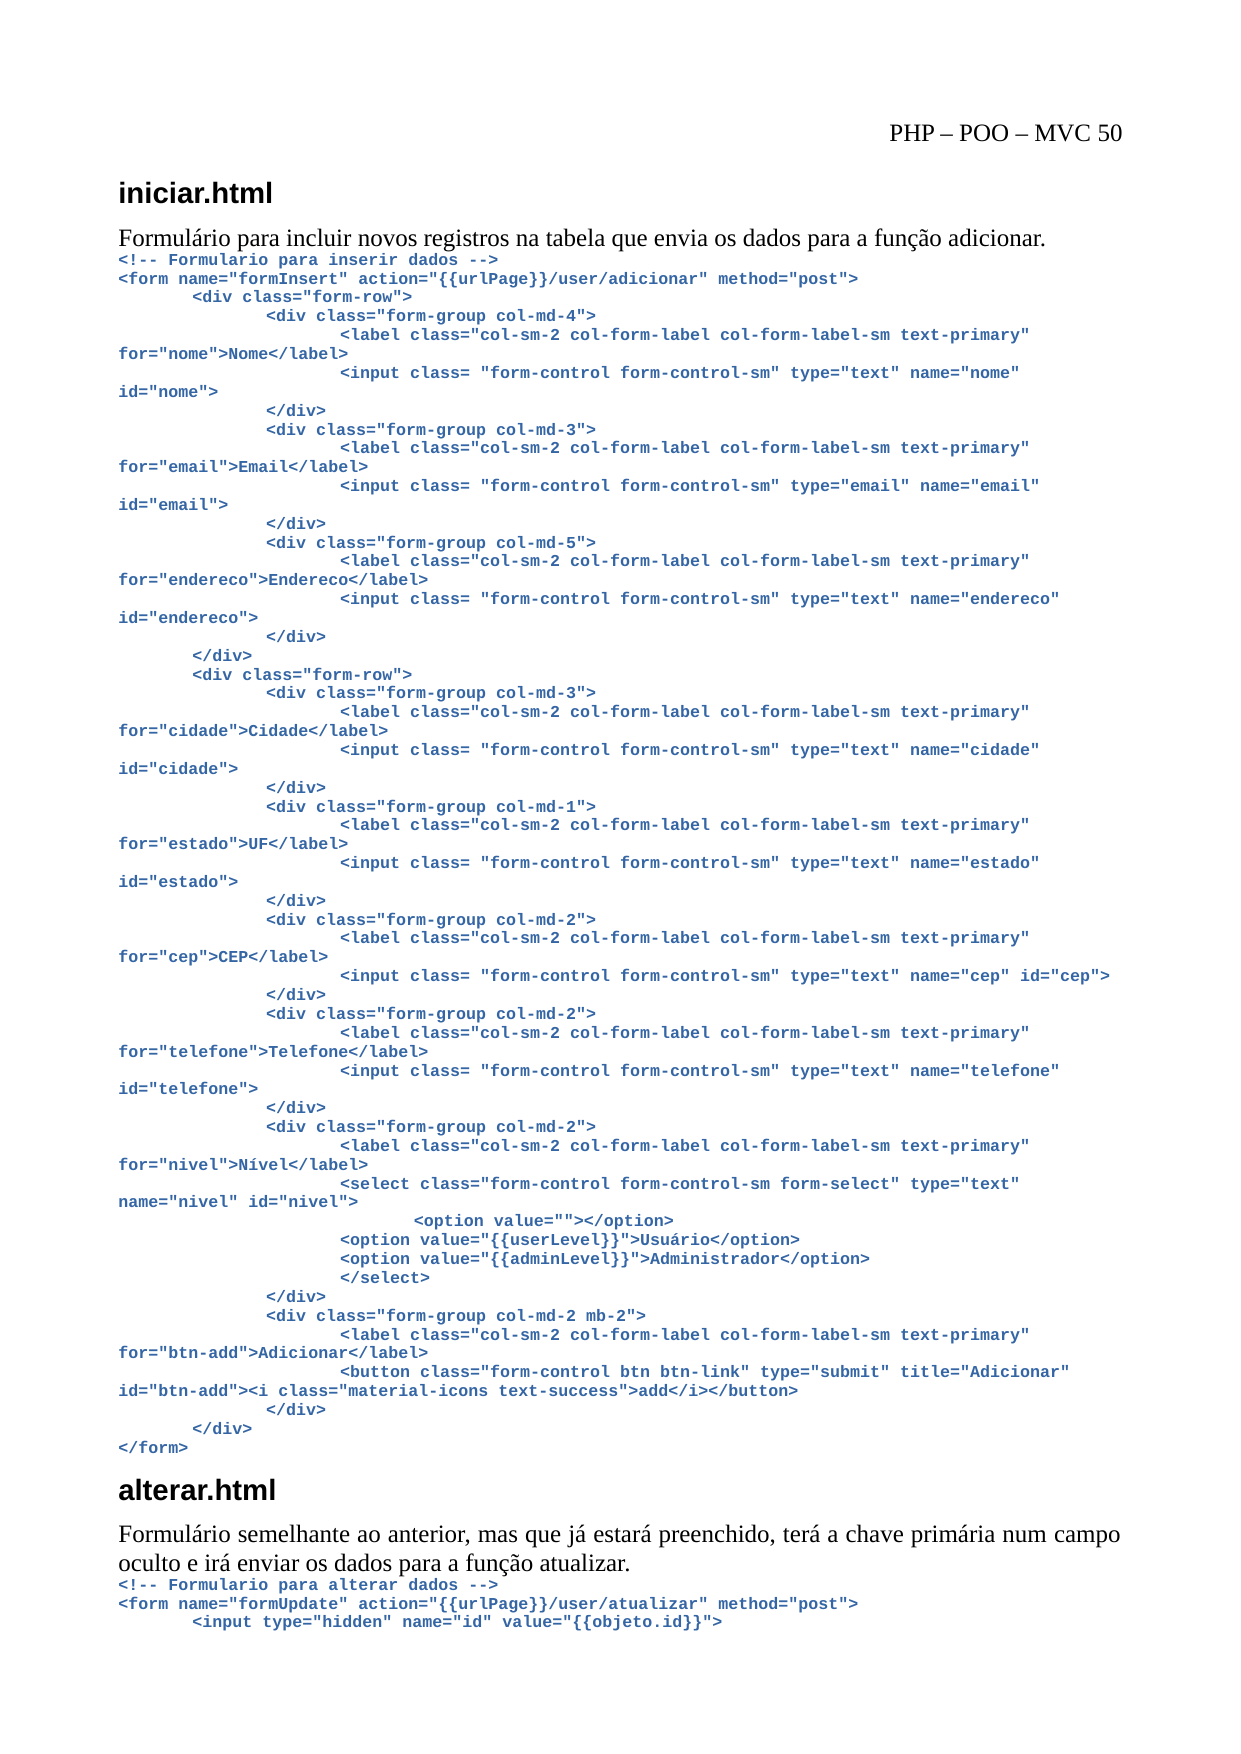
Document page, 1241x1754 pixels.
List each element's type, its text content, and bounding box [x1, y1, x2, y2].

text <!-- Formulario para inserir dados --> [118, 251, 1122, 270]
subtitle iniciar.html [118, 176, 1122, 210]
text <input class= "form-control form-control-sm" type="text" name="cep" id="cep"> [118, 968, 1122, 987]
text <label class="col-sm-2 col-form-label col-form-label-sm text-primary" for="estado">UF</label> [118, 817, 1122, 855]
text <input type="hidden" name="id" value="{{objeto.id}}"> [118, 1614, 1122, 1633]
text </div> [118, 1288, 1122, 1307]
text <option value=""></option> [118, 1213, 1122, 1232]
text <div class="form-group col-md-2"> [118, 1119, 1122, 1137]
text <label class="col-sm-2 col-form-label col-form-label-sm text-primary" for="btn-add">Adicionar</label> [118, 1326, 1122, 1364]
text </div> [118, 1100, 1122, 1119]
text <input class= "form-control form-control-sm" type="text" name="nome" id="nome"> [118, 364, 1122, 402]
text </div> [118, 892, 1122, 911]
text </div> [118, 779, 1122, 798]
text <div class="form-group col-md-1"> [118, 798, 1122, 817]
text </div> [118, 402, 1122, 421]
text <input class= "form-control form-control-sm" type="text" name="cidade" id="cidade"> [118, 742, 1122, 779]
text <div class="form-group col-md-2 mb-2"> [118, 1307, 1122, 1326]
text </div> [118, 987, 1122, 1006]
text <div class="form-group col-md-4"> [118, 308, 1122, 327]
text <label class="col-sm-2 col-form-label col-form-label-sm text-primary" for="cep">CEP</label> [118, 930, 1122, 968]
text </select> [118, 1269, 1122, 1288]
text <div class="form-group col-md-3"> [118, 421, 1122, 440]
text </div> [118, 647, 1122, 666]
text <label class="col-sm-2 col-form-label col-form-label-sm text-primary" for="nivel">Nível</label> [118, 1137, 1122, 1175]
text <label class="col-sm-2 col-form-label col-form-label-sm text-primary" for="nome">Nome</label> [118, 327, 1122, 364]
text <div class="form-row"> [118, 289, 1122, 308]
text <label class="col-sm-2 col-form-label col-form-label-sm text-primary" for="cidade">Cidade</label> [118, 704, 1122, 742]
text Formulário semelhante ao anterior, mas que já estará preenchido, terá a chave primária num campo oculto e irá enviar os dados para a função atualizar. [118, 1519, 1122, 1576]
text </form> [118, 1439, 1122, 1458]
text </div> [118, 515, 1122, 534]
text <option value="{{userLevel}}">Usuário</option> [118, 1232, 1122, 1251]
text <input class= "form-control form-control-sm" type="email" name="email" id="email"> [118, 478, 1122, 515]
text </div> [118, 1420, 1122, 1439]
text <div class="form-group col-md-3"> [118, 685, 1122, 704]
text <div class="form-group col-md-5"> [118, 534, 1122, 553]
text <input class= "form-control form-control-sm" type="text" name="telefone" id="telefone"> [118, 1062, 1122, 1100]
text <div class="form-row"> [118, 666, 1122, 685]
subtitle alterar.html [118, 1473, 1122, 1506]
text <label class="col-sm-2 col-form-label col-form-label-sm text-primary" for="endereco">Endereco</label> [118, 553, 1122, 591]
text <input class= "form-control form-control-sm" type="text" name="estado" id="estado"> [118, 855, 1122, 892]
text <label class="col-sm-2 col-form-label col-form-label-sm text-primary" for="email">Email</label> [118, 440, 1122, 478]
text <form name="formUpdate" action="{{urlPage}}/user/atualizar" method="post"> [118, 1595, 1122, 1614]
text <!-- Formulario para alterar dados --> [118, 1576, 1122, 1595]
text <option value="{{adminLevel}}">Administrador</option> [118, 1251, 1122, 1269]
text <form name="formInsert" action="{{urlPage}}/user/adicionar" method="post"> [118, 270, 1122, 289]
text <div class="form-group col-md-2"> [118, 911, 1122, 930]
text <label class="col-sm-2 col-form-label col-form-label-sm text-primary" for="telefone">Telefone</label> [118, 1024, 1122, 1062]
text <div class="form-group col-md-2"> [118, 1006, 1122, 1024]
text <input class= "form-control form-control-sm" type="text" name="endereco" id="endereco"> [118, 591, 1122, 628]
text </div> [118, 628, 1122, 647]
text <select class="form-control form-control-sm form-select" type="text" name="nivel" id="nivel"> [118, 1175, 1122, 1213]
text <button class="form-control btn btn-link" type="submit" title="Adicionar" id="btn-add"><i class="material-icons text-success">add</i></button> [118, 1364, 1122, 1401]
text </div> [118, 1401, 1122, 1420]
text Formulário para incluir novos registros na tabela que envia os dados para a função adicionar. [118, 223, 1122, 251]
